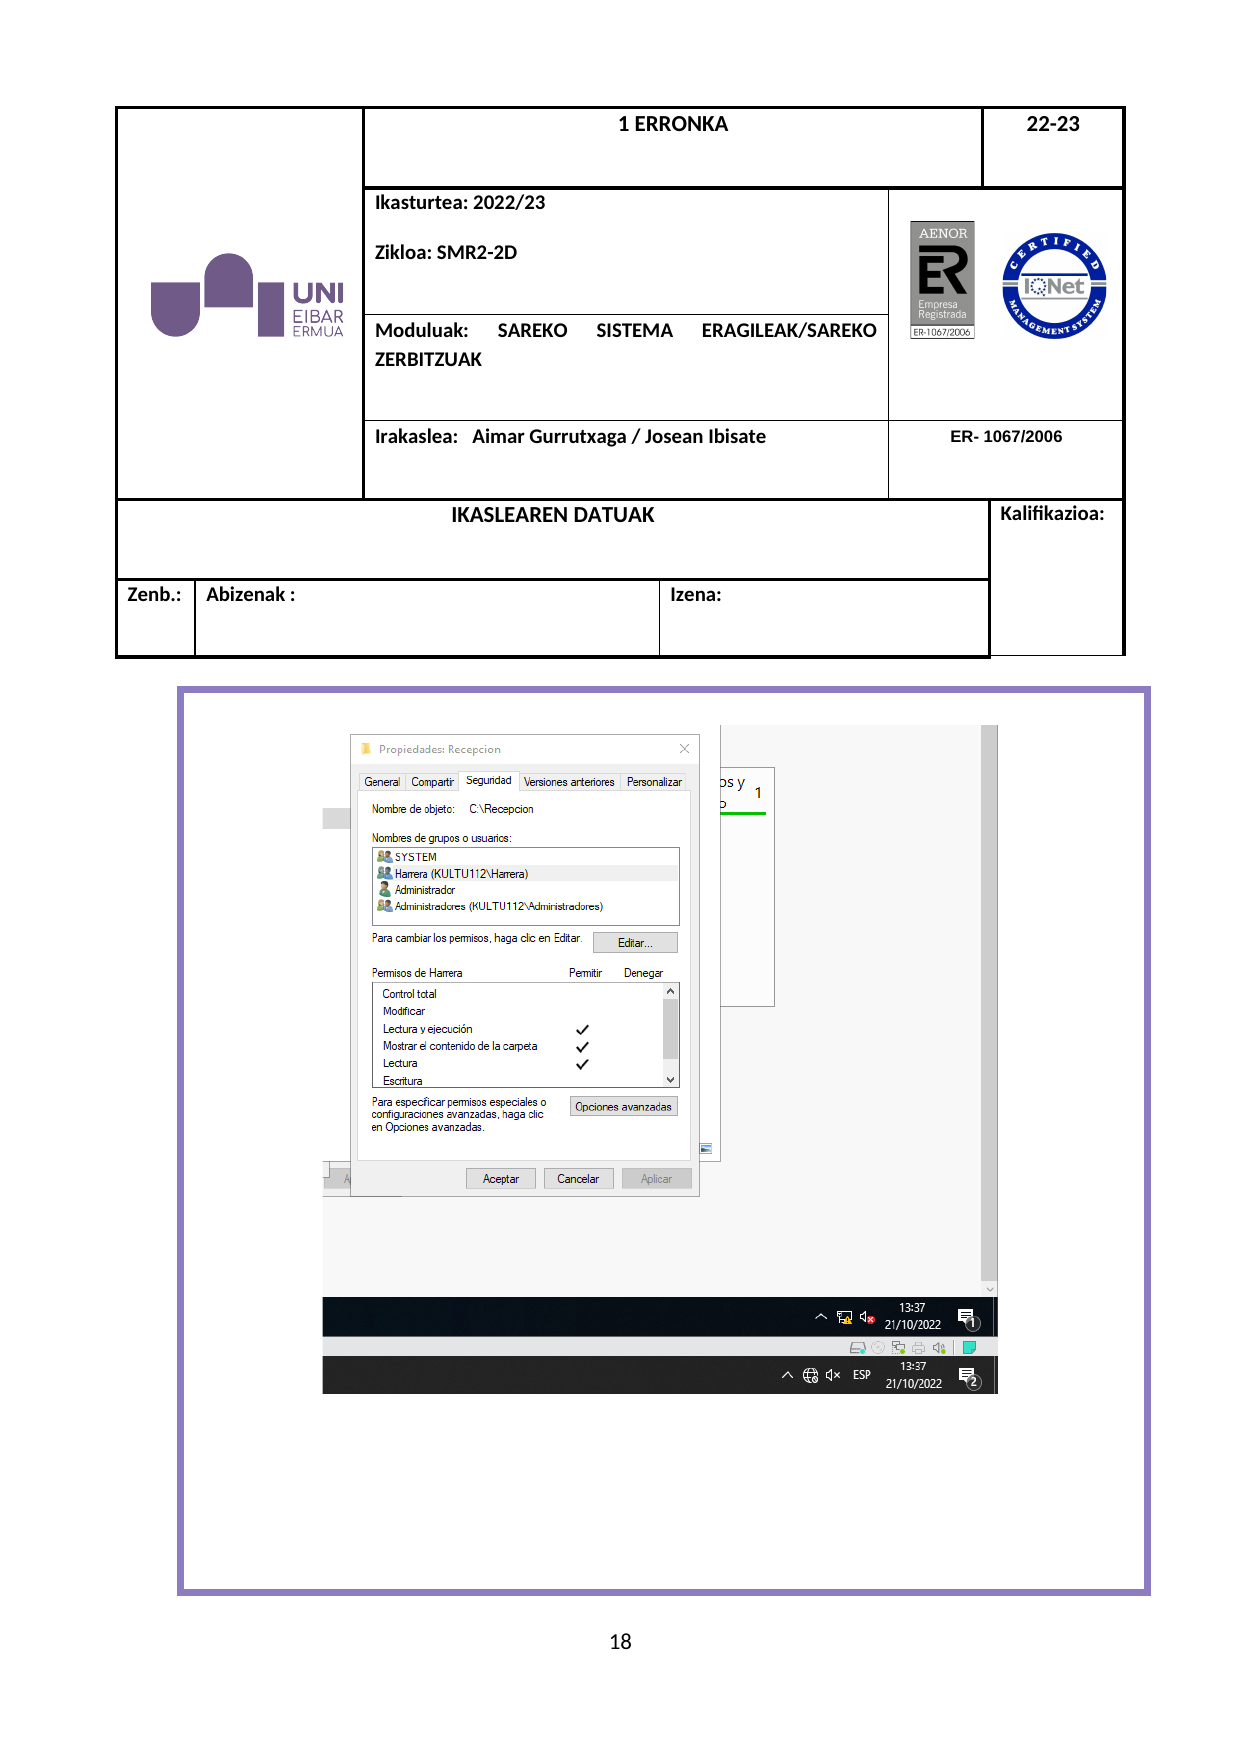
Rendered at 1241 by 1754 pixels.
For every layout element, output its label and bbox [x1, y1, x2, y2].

picture [1002, 233, 1107, 339]
table_cell [184, 693, 1144, 1589]
picture [127, 246, 364, 346]
picture [910, 221, 975, 339]
picture [322, 725, 998, 1394]
